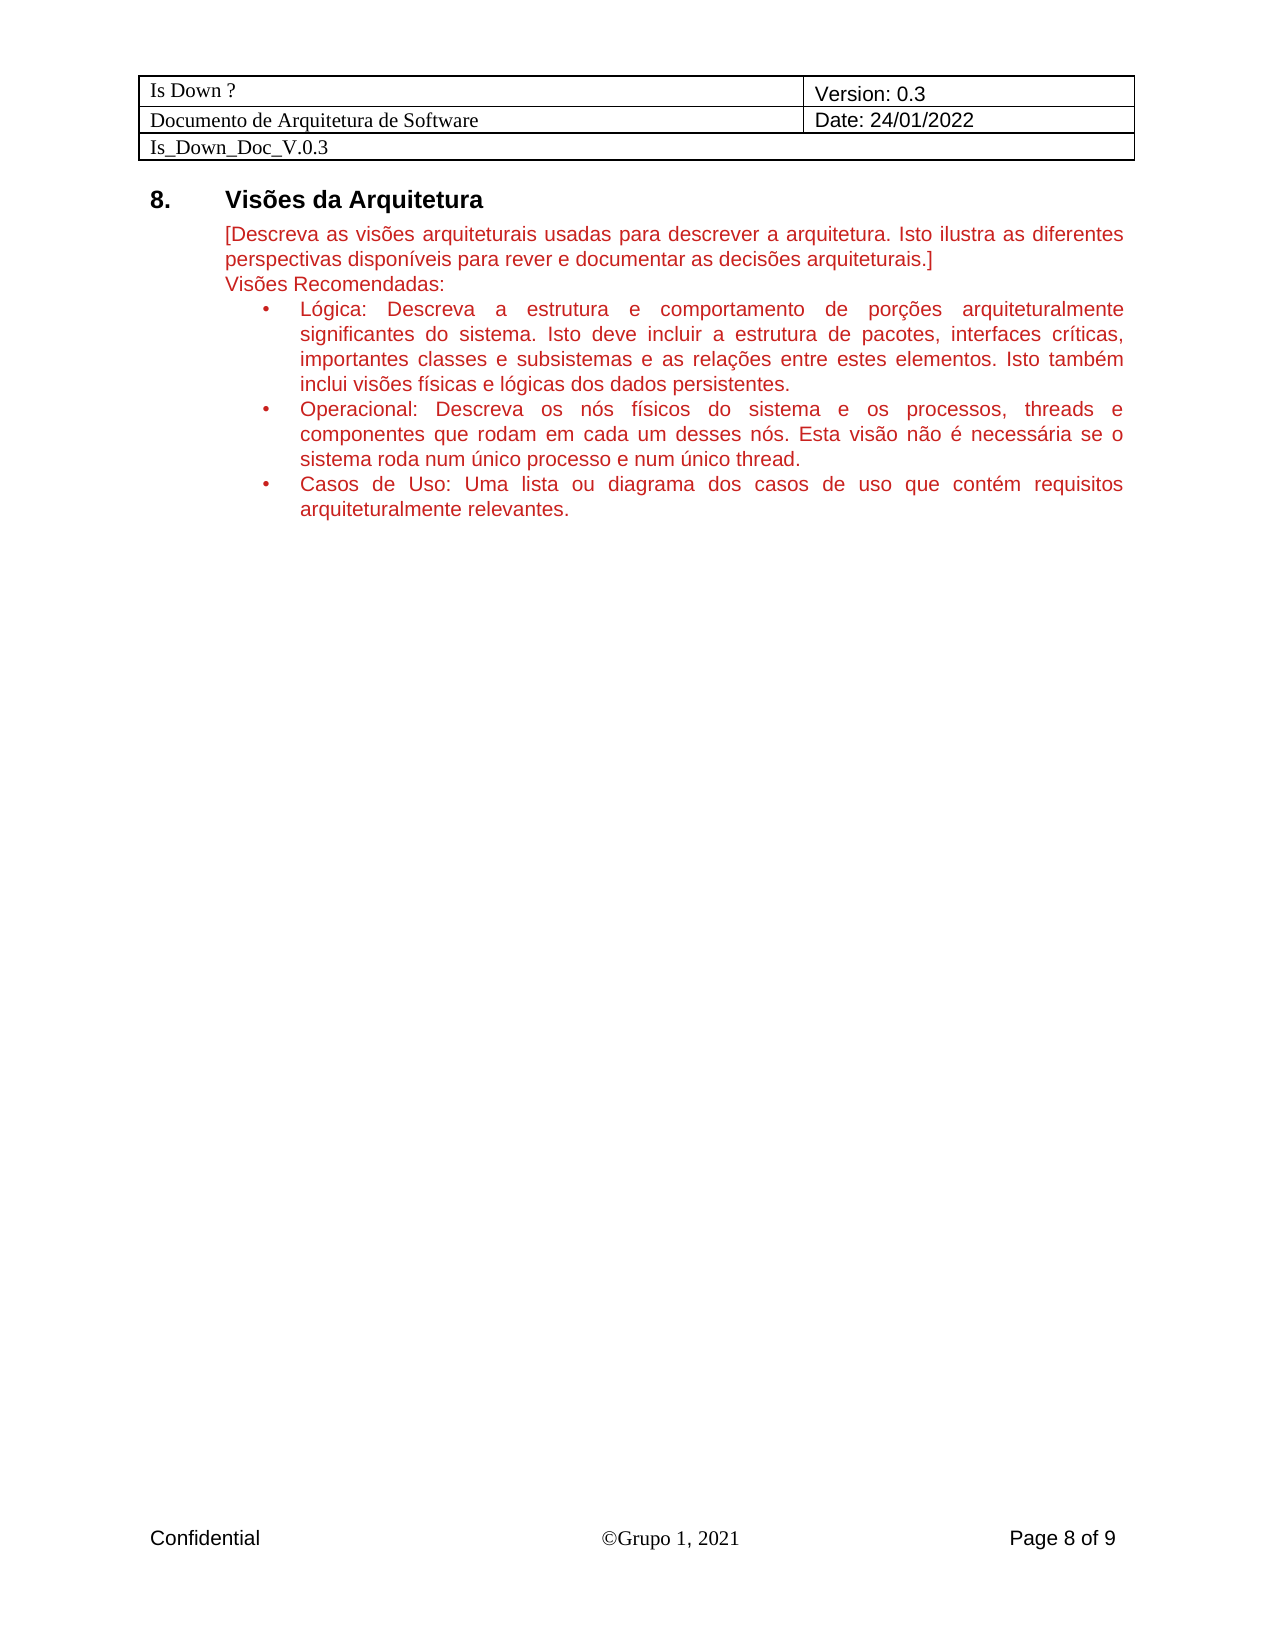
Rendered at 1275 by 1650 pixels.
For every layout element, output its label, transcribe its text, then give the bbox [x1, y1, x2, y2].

text [Descreva as visões arquiteturais usadas para descrever a arquitetura. Isto ilustra as diferentes perspectivas disponíveis para rever e documentar as decisões arquiteturais.] [225, 220, 1125, 270]
list Operacional: Descreva os nós físicos do sistema e os processos, threads e componentes que rodam em cada um desses nós. Esta visão não é necessária se o sistema roda num único processo e num único thread. [262, 395, 1125, 470]
text Visões Recomendadas: [225, 270, 1125, 295]
subtitle Visões da Arquitetura [150, 185, 1125, 214]
list Lógica: Descreva a estrutura e comportamento de porções arquiteturalmente significantes do sistema. Isto deve incluir a estrutura de pacotes, interfaces críticas, importantes classes e subsistemas e as relações entre estes elementos. Isto também inclui visões físicas e lógicas dos dados persistentes. [262, 295, 1125, 395]
list Casos de Uso: Uma lista ou diagrama dos casos de uso que contém requisitos arquiteturalmente relevantes. [262, 470, 1125, 520]
